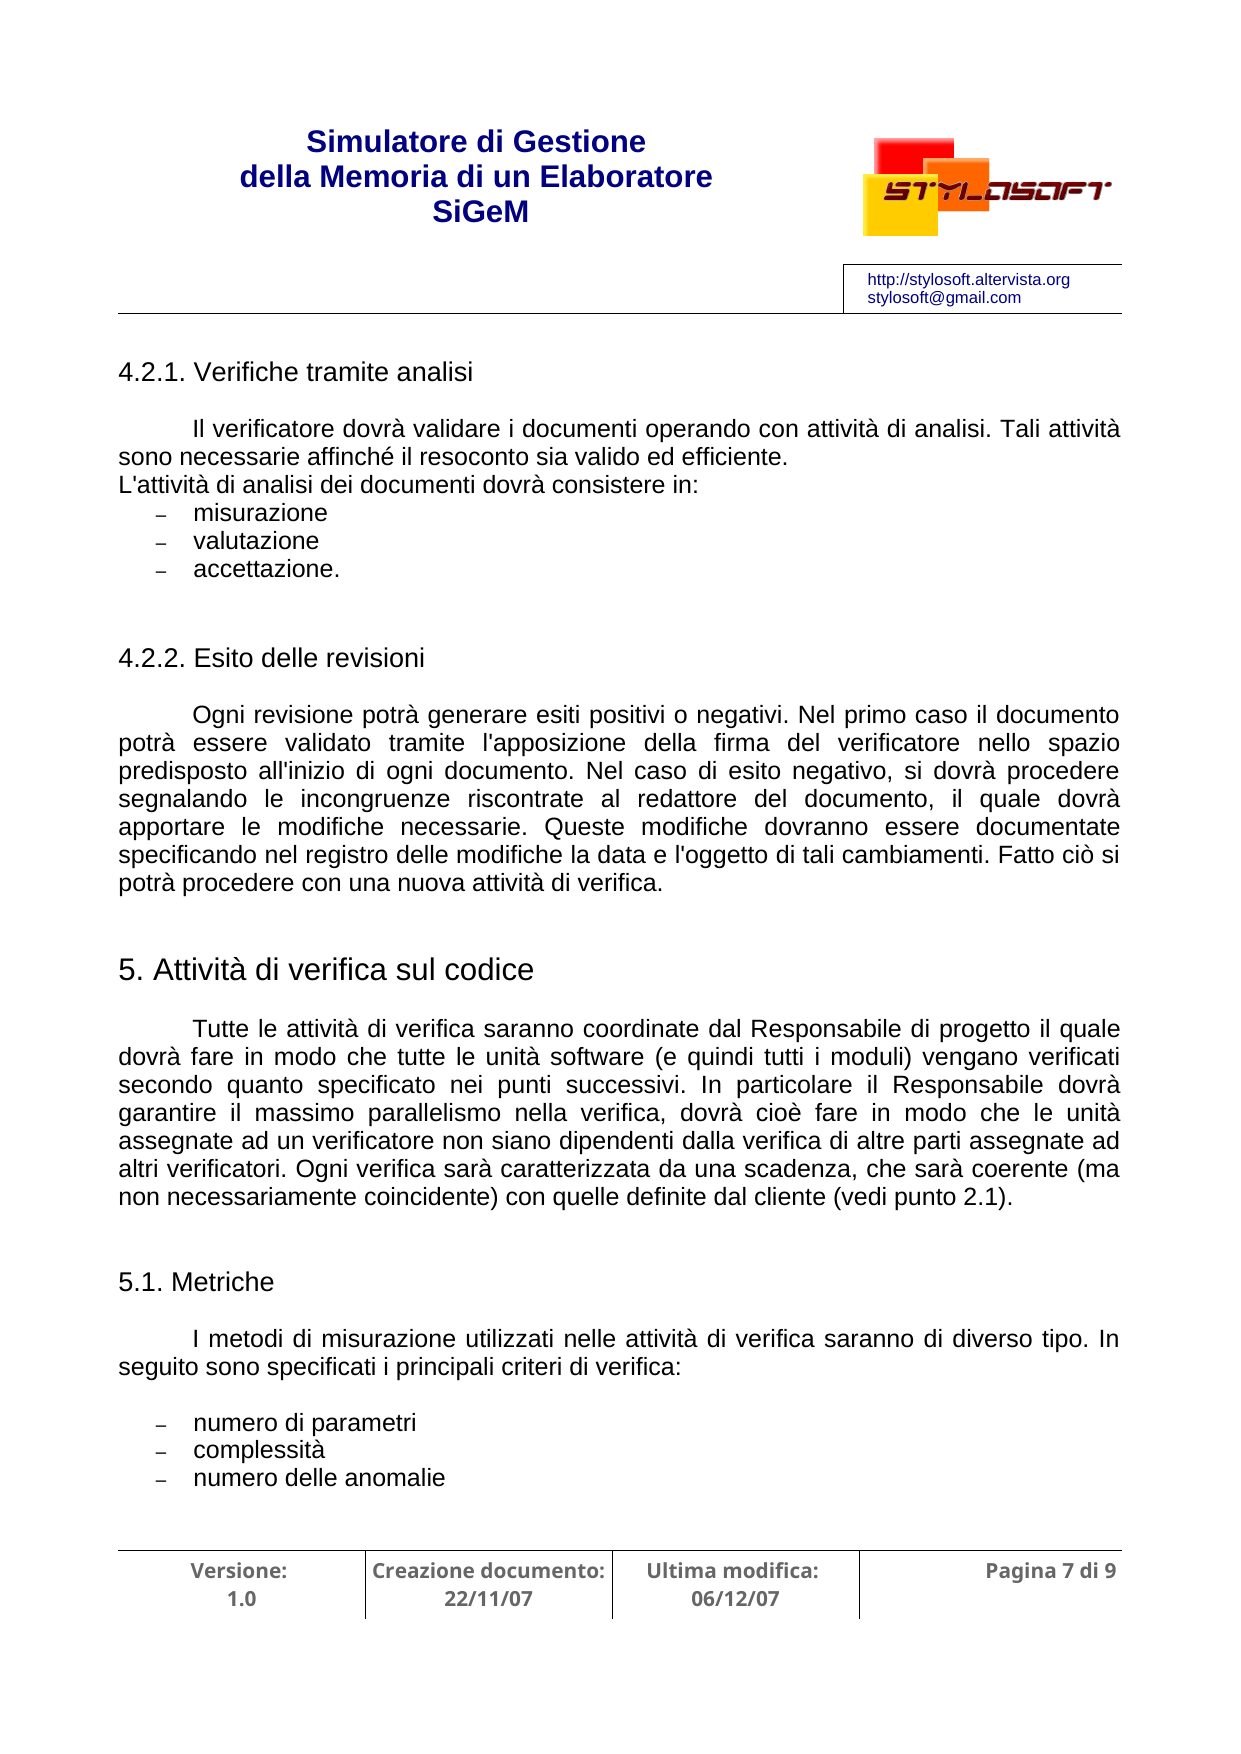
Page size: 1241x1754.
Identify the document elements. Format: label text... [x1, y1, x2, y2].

text Il verificatore dovrà validare i documenti operando con attività di analisi. Tali attività sono necessarie affinché il resoconto sia valido ed efficiente. [118, 415, 1122, 471]
list numero di parametri [156, 1408, 1122, 1436]
text 4.2.1. Verifiche tramite analisi [118, 357, 1122, 387]
text L'attività di analisi dei documenti dovrà consistere in: [118, 471, 1122, 498]
text Tutte le attività di verifica saranno coordinate dal Responsabile di progetto il quale dovrà fare in modo che tutte le unità software (e quindi tutti i moduli) vengano verificati secondo quanto specificato nei punti successivi. In particolare il Responsabile dovrà garantire il massimo parallelismo nella verifica, dovrà cioè fare in modo che le unità assegnate ad un verificatore non siano dipendenti dalla verifica di altre parti assegnate ad altri verificatori. Ogni verifica sarà caratterizzata da una scadenza, che sarà coerente (ma non necessariamente coincidente) con quelle definite dal cliente (vedi punto 2.1). [118, 1015, 1122, 1211]
text 5.1. Metriche [118, 1266, 1122, 1297]
list complessità [156, 1436, 1122, 1464]
list numero delle anomalie [156, 1464, 1122, 1492]
list valutazione [156, 526, 1122, 554]
text 4.2.2. Esito delle revisioni [118, 643, 1122, 673]
text I metodi di misurazione utilizzati nelle attività di verifica saranno di diverso tipo. In seguito sono specificati i principali criteri di verifica: [118, 1325, 1122, 1381]
list misurazione [156, 498, 1122, 526]
list accettazione. [156, 554, 1122, 582]
text Ogni revisione potrà generare esiti positivi o negativi. Nel primo caso il documento potrà essere validato tramite l'apposizione della firma del verificatore nello spazio predisposto all'inizio di ogni documento. Nel caso di esito negativo, si dovrà procedere segnalando le incongruenze riscontrate al redattore del documento, il quale dovrà apportare le modifiche necessarie. Queste modifiche dovranno essere documentate specificando nel registro delle modifiche la data e l'oggetto di tali cambiamenti. Fatto ciò si potrà procedere con una nuova attività di verifica. [118, 701, 1122, 897]
picture [848, 123, 1117, 247]
text 5. Attività di verifica sul codice [118, 952, 1122, 987]
